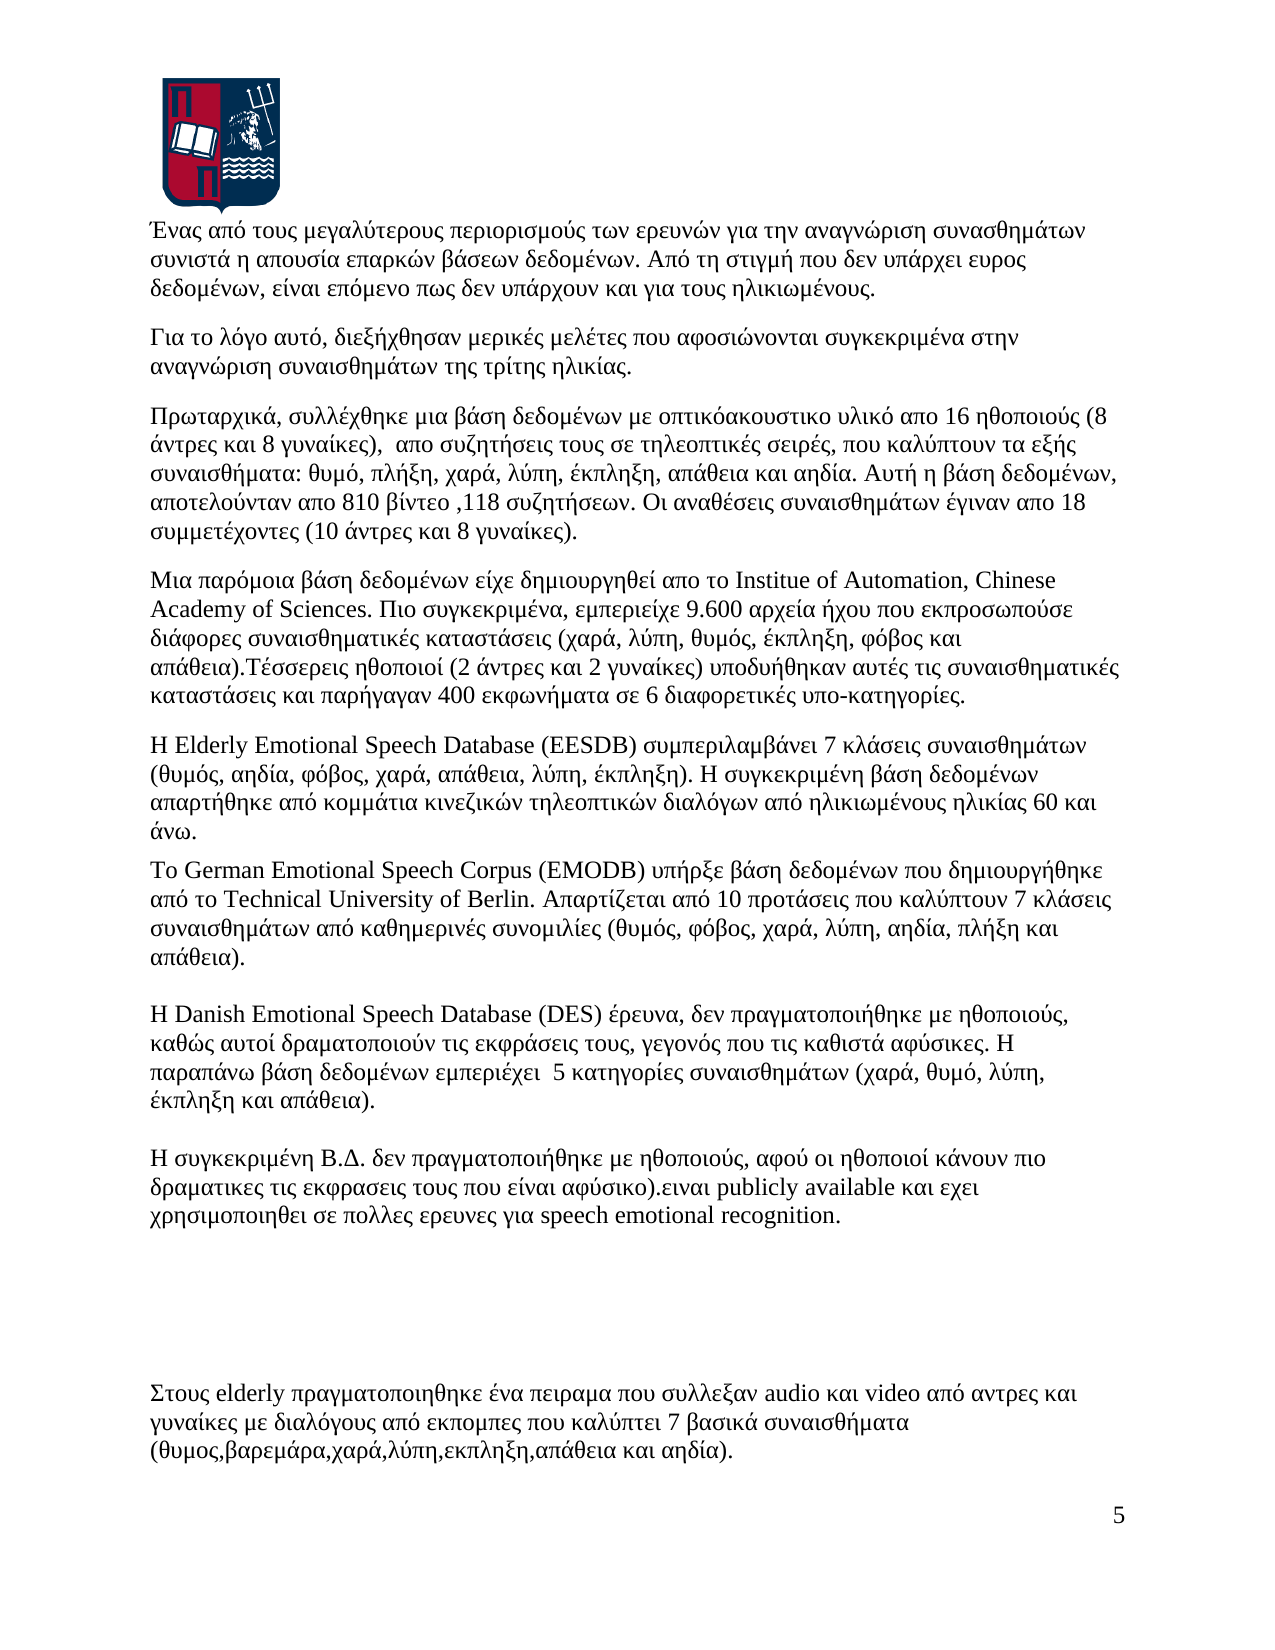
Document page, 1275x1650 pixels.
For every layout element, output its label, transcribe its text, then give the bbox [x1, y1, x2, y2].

text Ένας από τους μεγαλύτερους περιορισμούς των ερευνών για την αναγνώριση συνασθημάτων συνιστά η απουσία επαρκών βάσεων δεδομένων. Από τη στιγμή που δεν υπάρχει ευρος δεδομένων, είναι επόμενο πως δεν υπάρχουν και για τους ηλικιωμένους. [150, 215, 1125, 302]
text Η Danish Emotional Speech Database (DES) έρευνα, δεν πραγματοποιήθηκε με ηθοποιούς, καθώς αυτοί δραματοποιούν τις εκφράσεις τους, γεγονός που τις καθιστά αφύσικες. Η παραπάνω βάση δεδομένων εμπεριέχει 5 κατηγορίες συναισθημάτων (χαρά, θυμό, λύπη, έκπληξη και απάθεια). [150, 999, 1125, 1114]
text Πρωταρχικά, συλλέχθηκε μια βάση δεδομένων με οπτικόακουστικο υλικό απο 16 ηθοποιούς (8 άντρες και 8 γυναίκες), απο συζητήσεις τους σε τηλεοπτικές σειρές, που καλύπτουν τα εξής συναισθήματα: θυμό, πλήξη, χαρά, λύπη, έκπληξη, απάθεια και αηδία. Αυτή η βάση δεδομένων, αποτελούνταν απο 810 βίντεο ,118 συζητήσεων. Οι αναθέσεις συναισθημάτων έγιναν απο 18 συμμετέχοντες (10 άντρες και 8 γυναίκες). [150, 401, 1125, 544]
text Η συγκεκριμένη Β.Δ. δεν πραγματοποιήθηκε με ηθοποιούς, αφού οι ηθοποιοί κάνουν πιο δραματικες τις εκφρασεις τους που είναι αφύσικο).ειναι publicly available και εχει χρησιμοποιηθει σε πολλες ερευνες για speech emotional recognition. [150, 1143, 1125, 1229]
text Στους elderly πραγματοποιηθηκε ένα πειραμα που συλλεξαν audio και video από αντρες και γυναίκες με διαλόγους από εκπομπες που καλύπτει 7 βασικά συναισθήματα (θυμος,βαρεμάρα,χαρά,λύπη,εκπληξη,απάθεια και αηδία). [150, 1378, 1125, 1464]
text Το German Emotional Speech Corpus (EMODB) υπήρξε βάση δεδομένων που δημιουργήθηκε από το Technical University of Berlin. Απαρτίζεται από 10 προτάσεις που καλύπτουν 7 κλάσεις συναισθημάτων από καθημερινές συνομιλίες (θυμός, φόβος, χαρά, λύπη, αηδία, πλήξη και απάθεια). [150, 855, 1125, 970]
text Η Elderly Emotional Speech Database (EESDB) συμπεριλαμβάνει 7 κλάσεις συναισθημάτων (θυμός, αηδία, φόβος, χαρά, απάθεια, λύπη, έκπληξη). Η συγκεκριμένη βάση δεδομένων απαρτήθηκε από κομμάτια κινεζικών τηλεοπτικών διαλόγων από ηλικιωμένους ηλικίας 60 και άνω. [150, 730, 1125, 845]
text Mια παρόμοια βάση δεδομένων είχε δημιουργηθεί απο το Ιnstitue of Automation, Chinese Academy of Sciences. Πιο συγκεκριμένα, εμπεριείχε 9.600 αρχεία ήχου που εκπροσωπούσε διάφορες συναισθηματικές καταστάσεις (χαρά, λύπη, θυμός, έκπληξη, φόβος και απάθεια).Τέσσερεις ηθοποιοί (2 άντρες και 2 γυναίκες) υποδυήθηκαν αυτές τις συναισθηματικές καταστάσεις και παρήγαγαν 400 εκφωνήματα σε 6 διαφορετικές υπο-κατηγορίες. [150, 565, 1125, 709]
text Για το λόγο αυτό, διεξήχθησαν μερικές μελέτες που αφοσιώνονται συγκεκριμένα στην αναγνώριση συναισθημάτων της τρίτης ηλικίας. [150, 322, 1125, 380]
